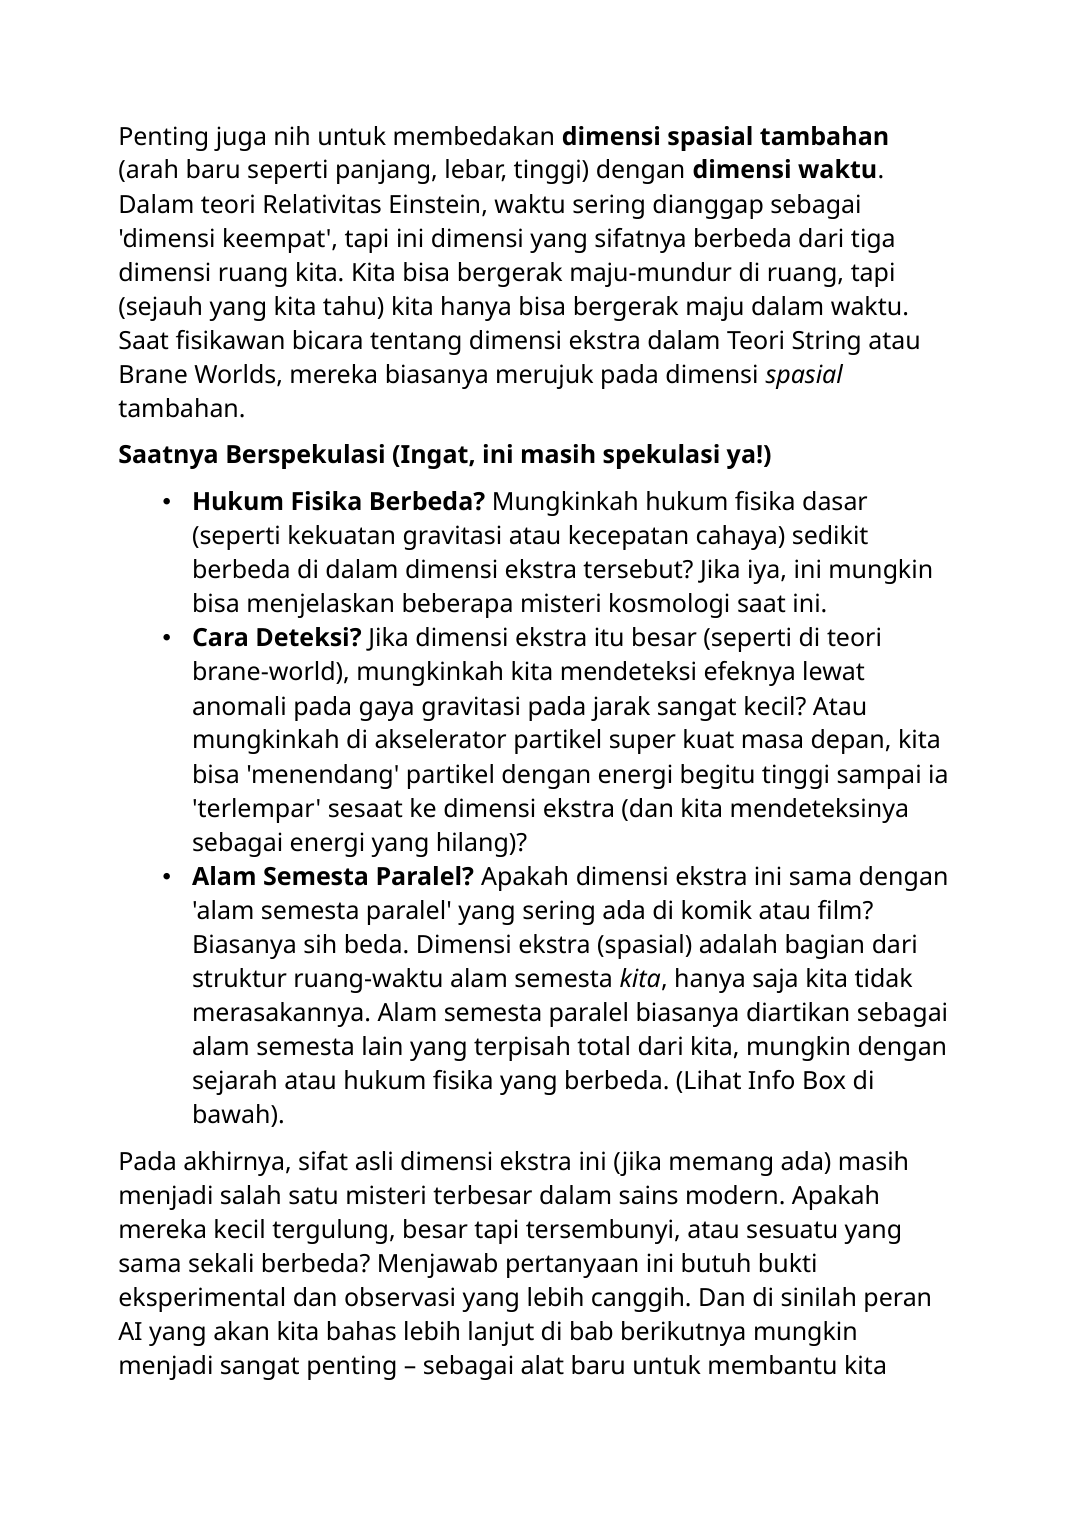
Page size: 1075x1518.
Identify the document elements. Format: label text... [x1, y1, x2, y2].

list Cara Deteksi? Jika dimensi ekstra itu besar (seperti di teori brane-world), mungkinkah kita mendeteksi efeknya lewat anomali pada gaya gravitasi pada jarak sangat kecil? Atau mungkinkah di akselerator partikel super kuat masa depan, kita bisa 'menendang' partikel dengan energi begitu tinggi sampai ia 'terlempar' sesaat ke dimensi ekstra (dan kita mendeteksinya sebagai energi yang hilang)? [162, 620, 957, 858]
list Hukum Fisika Berbeda? Mungkinkah hukum fisika dasar (seperti kekuatan gravitasi atau kecepatan cahaya) sedikit berbeda di dalam dimensi ekstra tersebut? Jika iya, ini mungkin bisa menjelaskan beberapa misteri kosmologi saat ini. [162, 484, 957, 620]
text Pada akhirnya, sifat asli dimensi ekstra ini (jika memang ada) masih menjadi salah satu misteri terbesar dalam sains modern. Apakah mereka kecil tergulung, besar tapi tersembunyi, atau sesuatu yang sama sekali berbeda? Menjawab pertanyaan ini butuh bukti eksperimental dan observasi yang lebih canggih. Dan di sinilah peran AI yang akan kita bahas lebih lanjut di bab berikutnya mungkin menjadi sangat penting – sebagai alat baru untuk membantu kita [118, 1143, 957, 1382]
list Alam Semesta Paralel? Apakah dimensi ekstra ini sama dengan 'alam semesta paralel' yang sering ada di komik atau film? Biasanya sih beda. Dimensi ekstra (spasial) adalah bagian dari struktur ruang-waktu alam semesta kita, hanya saja kita tidak merasakannya. Alam semesta paralel biasanya diartikan sebagai alam semesta lain yang terpisah total dari kita, mungkin dengan sejarah atau hukum fisika yang berbeda. (Lihat Info Box di bawah). [162, 858, 957, 1131]
text Penting juga nih untuk membedakan dimensi spasial tambahan (arah baru seperti panjang, lebar, tinggi) dengan dimensi waktu. Dalam teori Relativitas Einstein, waktu sering dianggap sebagai 'dimensi keempat', tapi ini dimensi yang sifatnya berbeda dari tiga dimensi ruang kita. Kita bisa bergerak maju-mundur di ruang, tapi (sejauh yang kita tahu) kita hanya bisa bergerak maju dalam waktu. Saat fisikawan bicara tentang dimensi ekstra dalam Teori String atau Brane Worlds, mereka biasanya merujuk pada dimensi spasial tambahan. [118, 118, 957, 425]
text Saatnya Berspekulasi (Ingat, ini masih spekulasi ya!) [118, 437, 957, 471]
